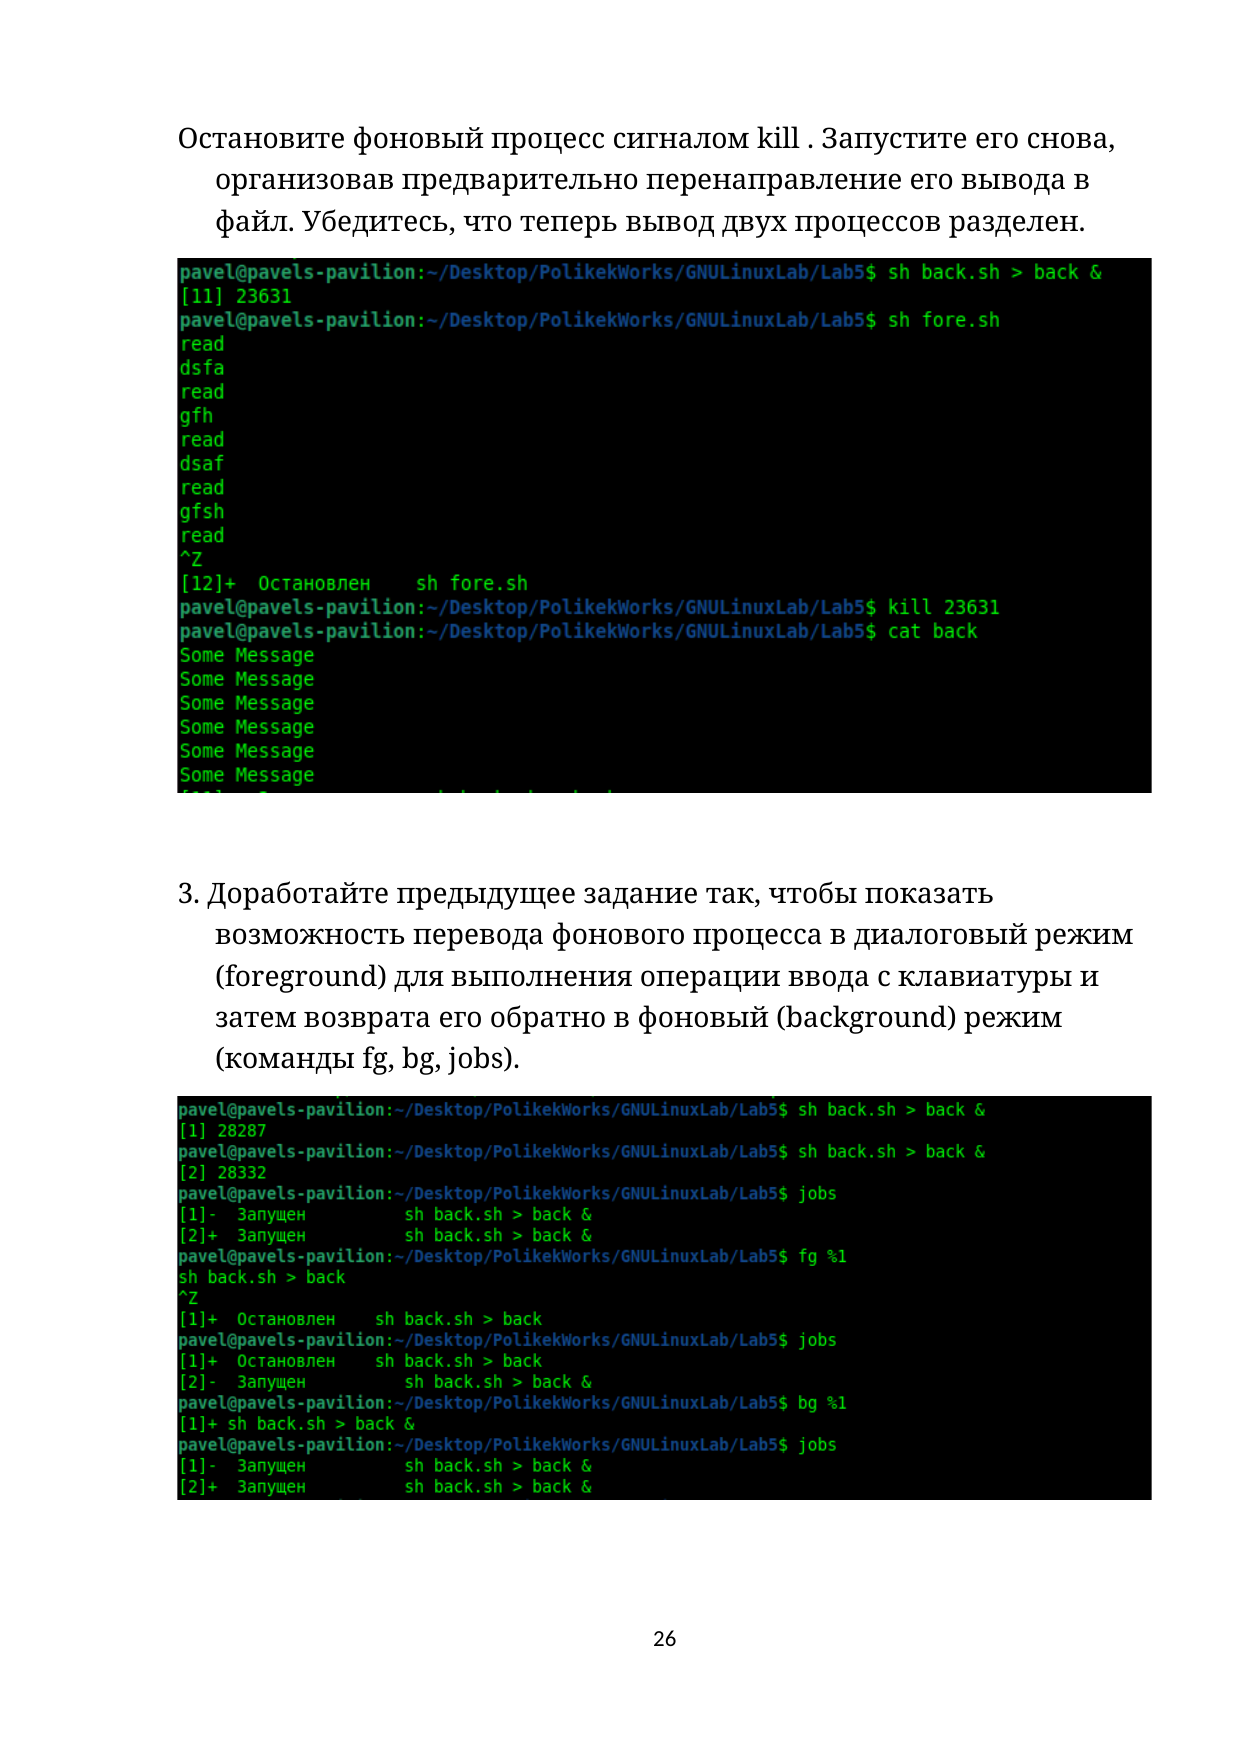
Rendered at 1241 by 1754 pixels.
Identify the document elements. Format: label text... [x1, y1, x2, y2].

picture [177, 258, 1152, 793]
text Остановите фоновый процесс сигналом kill . Запустите его снова, организовав предварительно перенаправление его вывода в файл. Убедитесь, что теперь вывод двух процессов разделен. [177, 118, 1152, 239]
picture [177, 1096, 1152, 1500]
text 3. Доработайте предыдущее задание так, чтобы показать возможность перевода фонового процесса в диалоговый режим (foreground) для выполнения операции ввода с клавиатуры и затем возврата его обратно в фоновый (background) режим (команды fg, bg, jobs). [177, 873, 1152, 1077]
